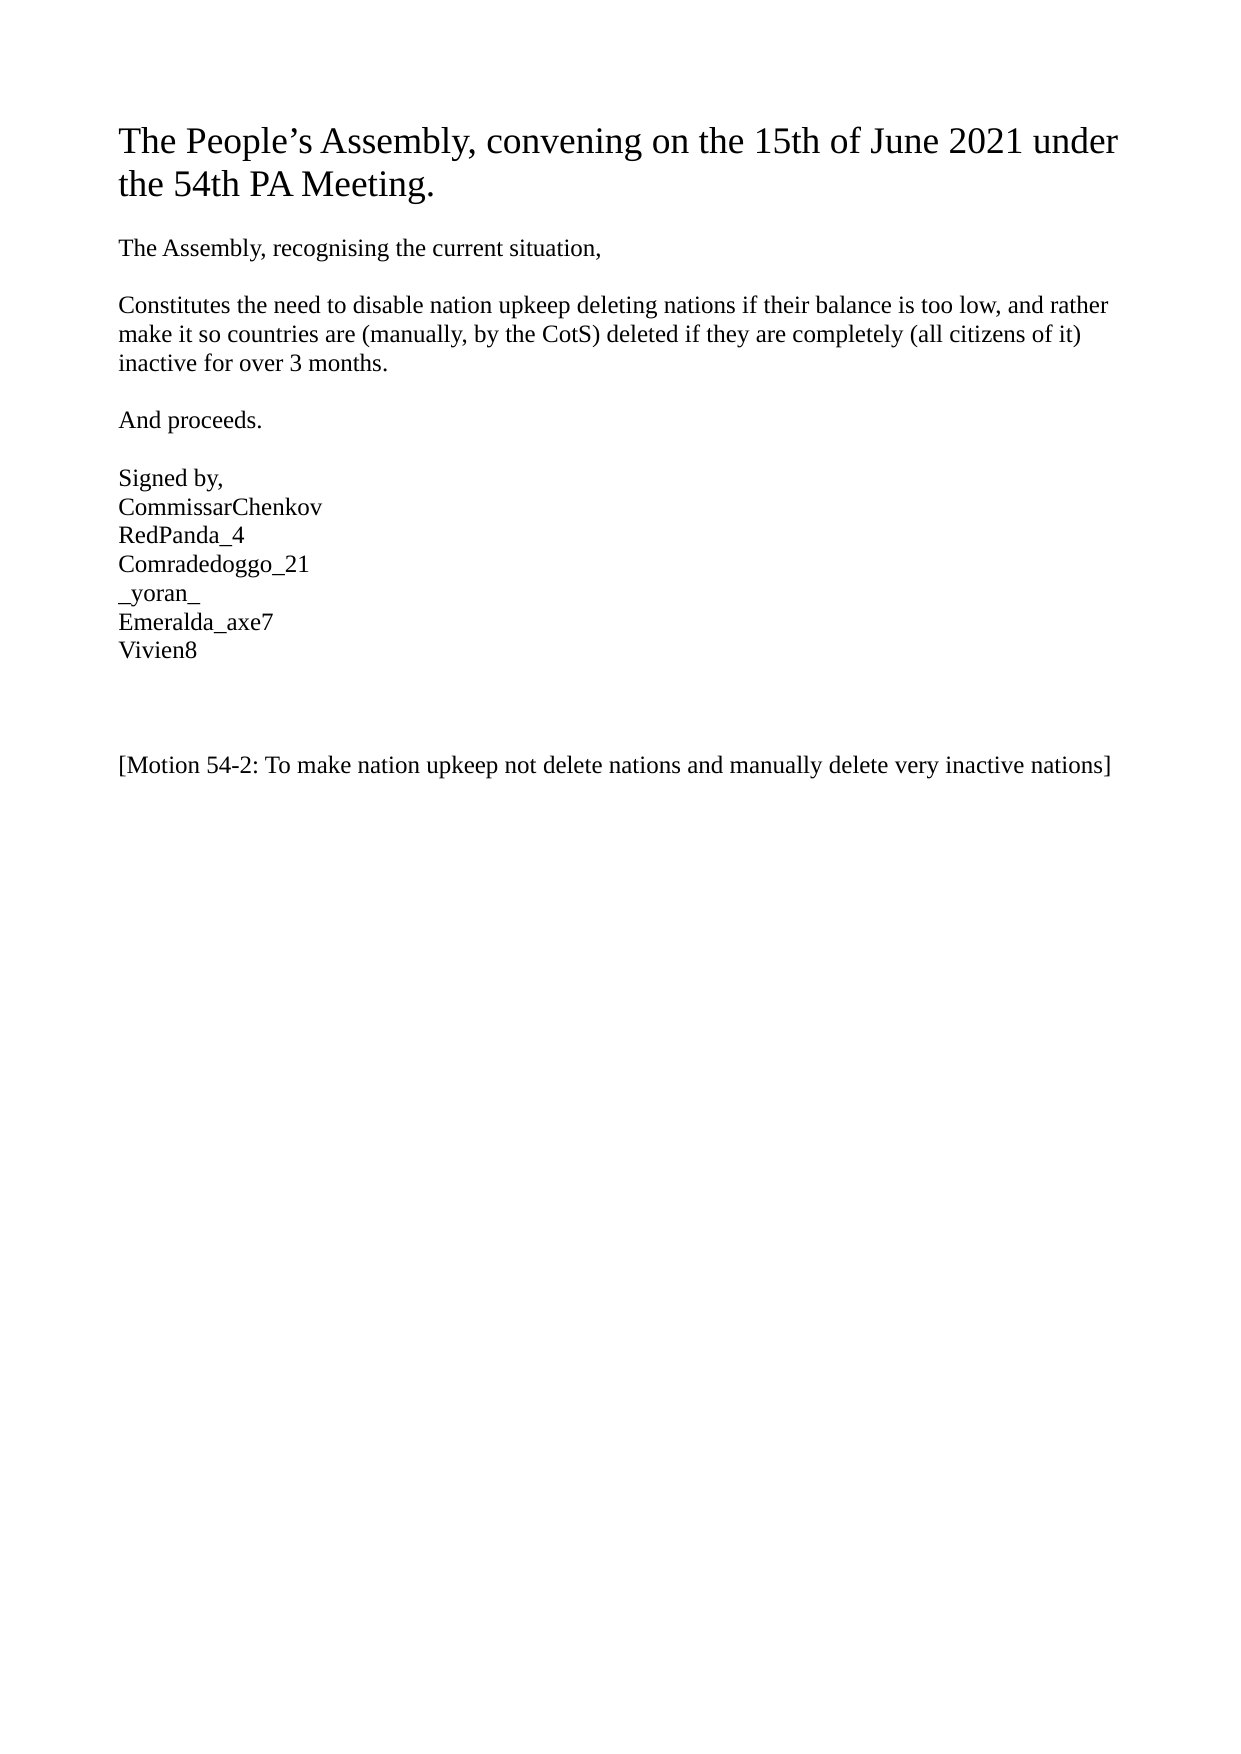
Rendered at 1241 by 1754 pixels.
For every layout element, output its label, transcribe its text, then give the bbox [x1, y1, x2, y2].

text CommissarChenkov [118, 492, 1122, 521]
text Comradedoggo_21 [118, 549, 1122, 578]
text Vivien8 [118, 636, 1122, 664]
text RedPanda_4 [118, 521, 1122, 549]
text The Assembly, recognising the current situation, [118, 233, 1122, 262]
text [Motion 54-2: To make nation upkeep not delete nations and manually delete very inactive nations] [118, 751, 1122, 779]
text _yoran_ [118, 578, 1122, 607]
text The People’s Assembly, convening on the 15th of June 2021 under the 54th PA Meeting. [118, 118, 1122, 204]
text Constitutes the need to disable nation upkeep deleting nations if their balance is too low, and rather make it so countries are (manually, by the CotS) deleted if they are completely (all citizens of it) inactive for over 3 months. [118, 291, 1122, 377]
text And proceeds. [118, 406, 1122, 434]
text Signed by, [118, 463, 1122, 492]
text Emeralda_axe7 [118, 607, 1122, 636]
